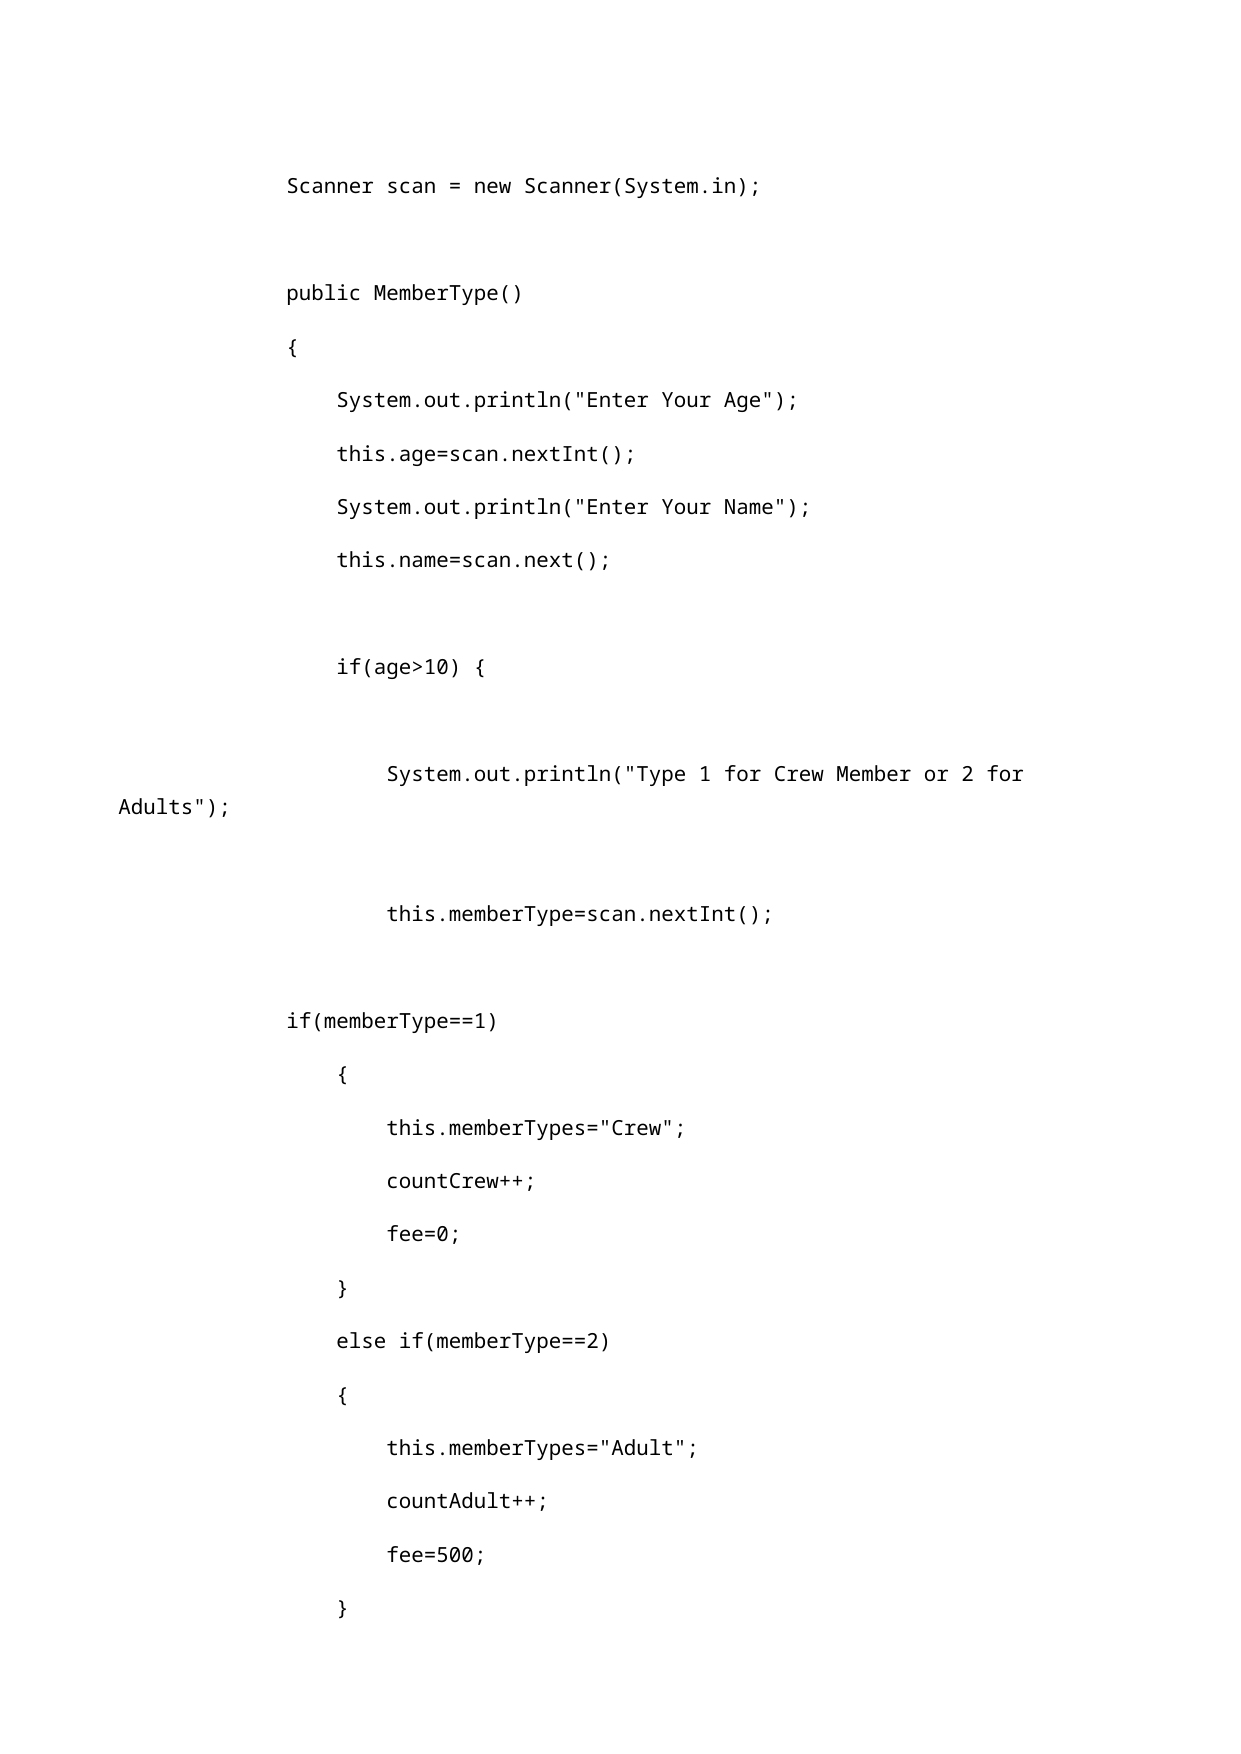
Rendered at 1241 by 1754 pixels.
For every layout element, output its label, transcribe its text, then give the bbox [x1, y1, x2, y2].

text if(age>10) { [118, 652, 1122, 681]
text } [118, 1593, 1122, 1622]
text this.memberTypes="Crew"; [118, 1113, 1122, 1141]
text this.memberType=scan.nextInt(); [118, 899, 1122, 927]
text countAdult++; [118, 1487, 1122, 1515]
text countCrew++; [118, 1166, 1122, 1194]
text this.memberTypes="Adult"; [118, 1433, 1122, 1462]
text this.name=scan.next(); [118, 546, 1122, 574]
text else if(memberType==2) [118, 1326, 1122, 1355]
text { [118, 1380, 1122, 1408]
text this.age=scan.nextInt(); [118, 439, 1122, 467]
text fee=500; [118, 1540, 1122, 1568]
text fee=0; [118, 1219, 1122, 1248]
text System.out.println("Enter Your Name"); [118, 492, 1122, 521]
text System.out.println("Type 1 for Crew Member or 2 for Adults"); [118, 759, 1122, 820]
text } [118, 1273, 1122, 1301]
text { [118, 332, 1122, 360]
text public MemberType() [118, 278, 1122, 307]
text Scanner scan = new Scanner(System.in); [118, 172, 1122, 200]
text if(memberType==1) [118, 1006, 1122, 1034]
text System.out.println("Enter Your Age"); [118, 385, 1122, 414]
text { [118, 1059, 1122, 1088]
